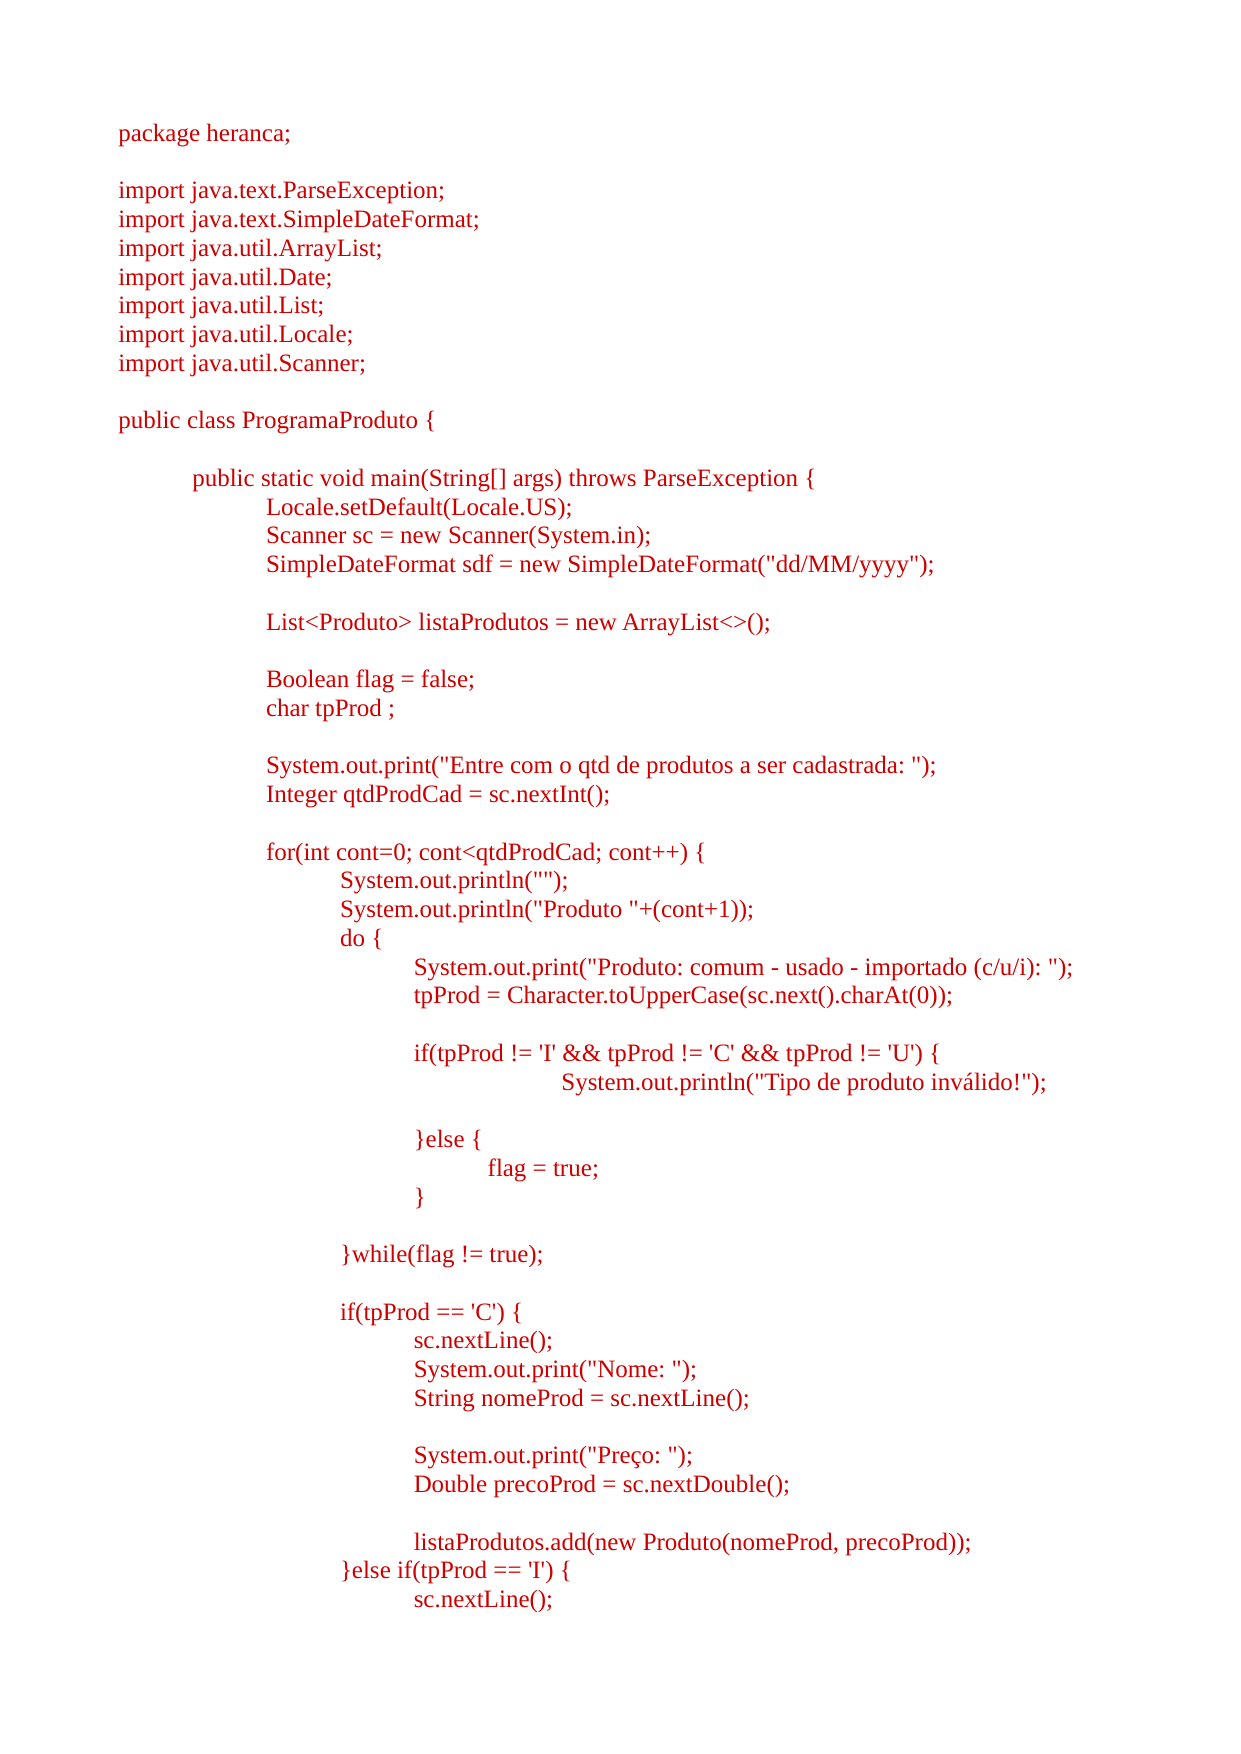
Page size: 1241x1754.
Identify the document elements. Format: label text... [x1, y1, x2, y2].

text public class ProgramaProduto { [118, 406, 1122, 434]
text Scanner sc = new Scanner(System.in); [118, 521, 1122, 549]
text tpProd = Character.toUpperCase(sc.next().charAt(0)); [118, 981, 1122, 1009]
text System.out.print("Entre com o qtd de produtos a ser cadastrada: "); [118, 751, 1122, 779]
text System.out.print("Produto: comum - usado - importado (c/u/i): "); [118, 952, 1122, 981]
text System.out.println("Produto "+(cont+1)); [118, 894, 1122, 923]
text Locale.setDefault(Locale.US); [118, 492, 1122, 521]
text }else if(tpProd == 'I') { [118, 1556, 1122, 1584]
text }else { [118, 1124, 1122, 1153]
text public static void main(String[] args) throws ParseException { [118, 463, 1122, 492]
text System.out.print("Preço: "); [118, 1441, 1122, 1469]
text for(int cont=0; cont<qtdProdCad; cont++) { [118, 837, 1122, 866]
text SimpleDateFormat sdf = new SimpleDateFormat("dd/MM/yyyy"); [118, 549, 1122, 578]
text List<Produto> listaProdutos = new ArrayList<>(); [118, 607, 1122, 636]
text Double precoProd = sc.nextDouble(); [118, 1469, 1122, 1498]
text } [118, 1182, 1122, 1211]
text System.out.println("Tipo de produto inválido!"); [118, 1067, 1122, 1124]
text System.out.println(""); [118, 866, 1122, 894]
text listaProdutos.add(new Produto(nomeProd, precoProd)); [118, 1527, 1122, 1556]
text sc.nextLine(); [118, 1326, 1122, 1354]
text if(tpProd != 'I' && tpProd != 'C' && tpProd != 'U') { [118, 1038, 1122, 1067]
text char tpProd ; [118, 693, 1122, 722]
text import java.text.SimpleDateFormat; [118, 204, 1122, 233]
text import java.util.ArrayList; [118, 233, 1122, 262]
text }while(flag != true); [118, 1239, 1122, 1268]
text sc.nextLine(); [118, 1584, 1122, 1613]
text import java.text.ParseException; [118, 176, 1122, 204]
text String nomeProd = sc.nextLine(); [118, 1383, 1122, 1412]
text do { [118, 923, 1122, 952]
text flag = true; [118, 1153, 1122, 1182]
text Integer qtdProdCad = sc.nextInt(); [118, 779, 1122, 808]
text import java.util.Locale; [118, 319, 1122, 348]
text import java.util.Date; [118, 262, 1122, 291]
text import java.util.Scanner; [118, 348, 1122, 377]
text import java.util.List; [118, 291, 1122, 319]
text package heranca; [118, 118, 1122, 147]
text System.out.print("Nome: "); [118, 1354, 1122, 1383]
text Boolean flag = false; [118, 664, 1122, 693]
text if(tpProd == 'C') { [118, 1297, 1122, 1326]
